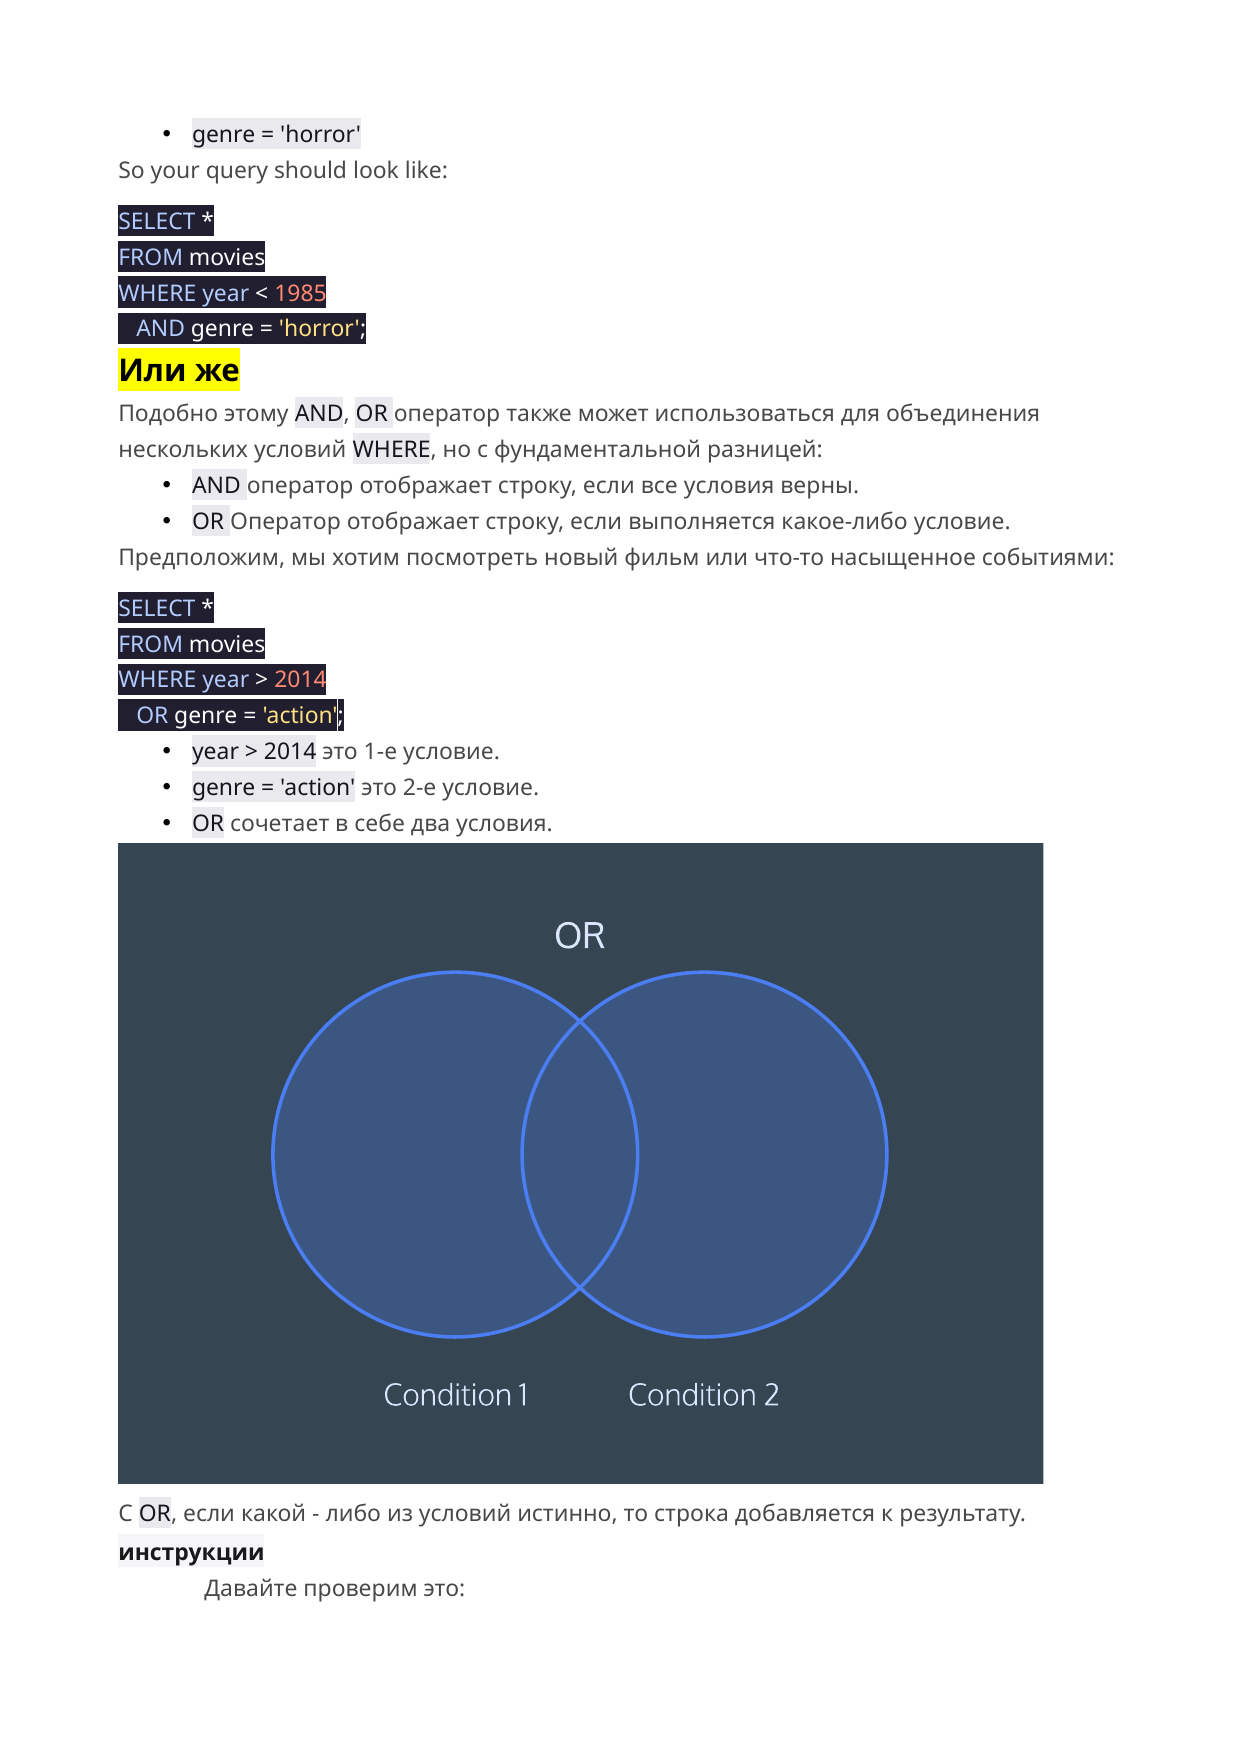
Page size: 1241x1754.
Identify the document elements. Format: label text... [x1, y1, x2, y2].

list year > 2014 это 1-е условие. [162, 735, 1122, 767]
subtitle инструкции [118, 1533, 1122, 1567]
text Предположим, мы хотим посмотреть новый фильм или что-то насыщенное событиями: [118, 541, 1122, 572]
text SELECT * [118, 592, 1122, 623]
text FROM movies [118, 627, 1122, 659]
text С OR, если какой - либо из условий истинно, то строка добавляется к результату. [118, 1497, 1122, 1528]
list genre = 'horror' [162, 118, 1122, 149]
text Подобно этому AND, OR оператор также может использоваться для объединения нескольких условий WHERE, но с фундаментальной разницей: [118, 397, 1122, 464]
text SELECT * [118, 204, 1122, 236]
text WHERE year > 2014 [118, 663, 1122, 695]
text OR genre = 'action'; [118, 699, 1122, 731]
text Или же [118, 348, 1122, 391]
list AND оператор отображает строку, если все условия верны. [162, 469, 1122, 500]
text So your query should look like: [118, 154, 1122, 185]
text Давайте проверим это: [204, 1572, 1122, 1604]
text WHERE year < 1985 [118, 276, 1122, 308]
text AND genre = 'horror'; [118, 312, 1122, 344]
list OR сочетает в себе два условия. [162, 807, 1122, 838]
list OR Оператор отображает строку, если выполняется какое-либо условие. [162, 505, 1122, 536]
list genre = 'action' это 2-е условие. [162, 771, 1122, 802]
text FROM movies [118, 241, 1122, 272]
